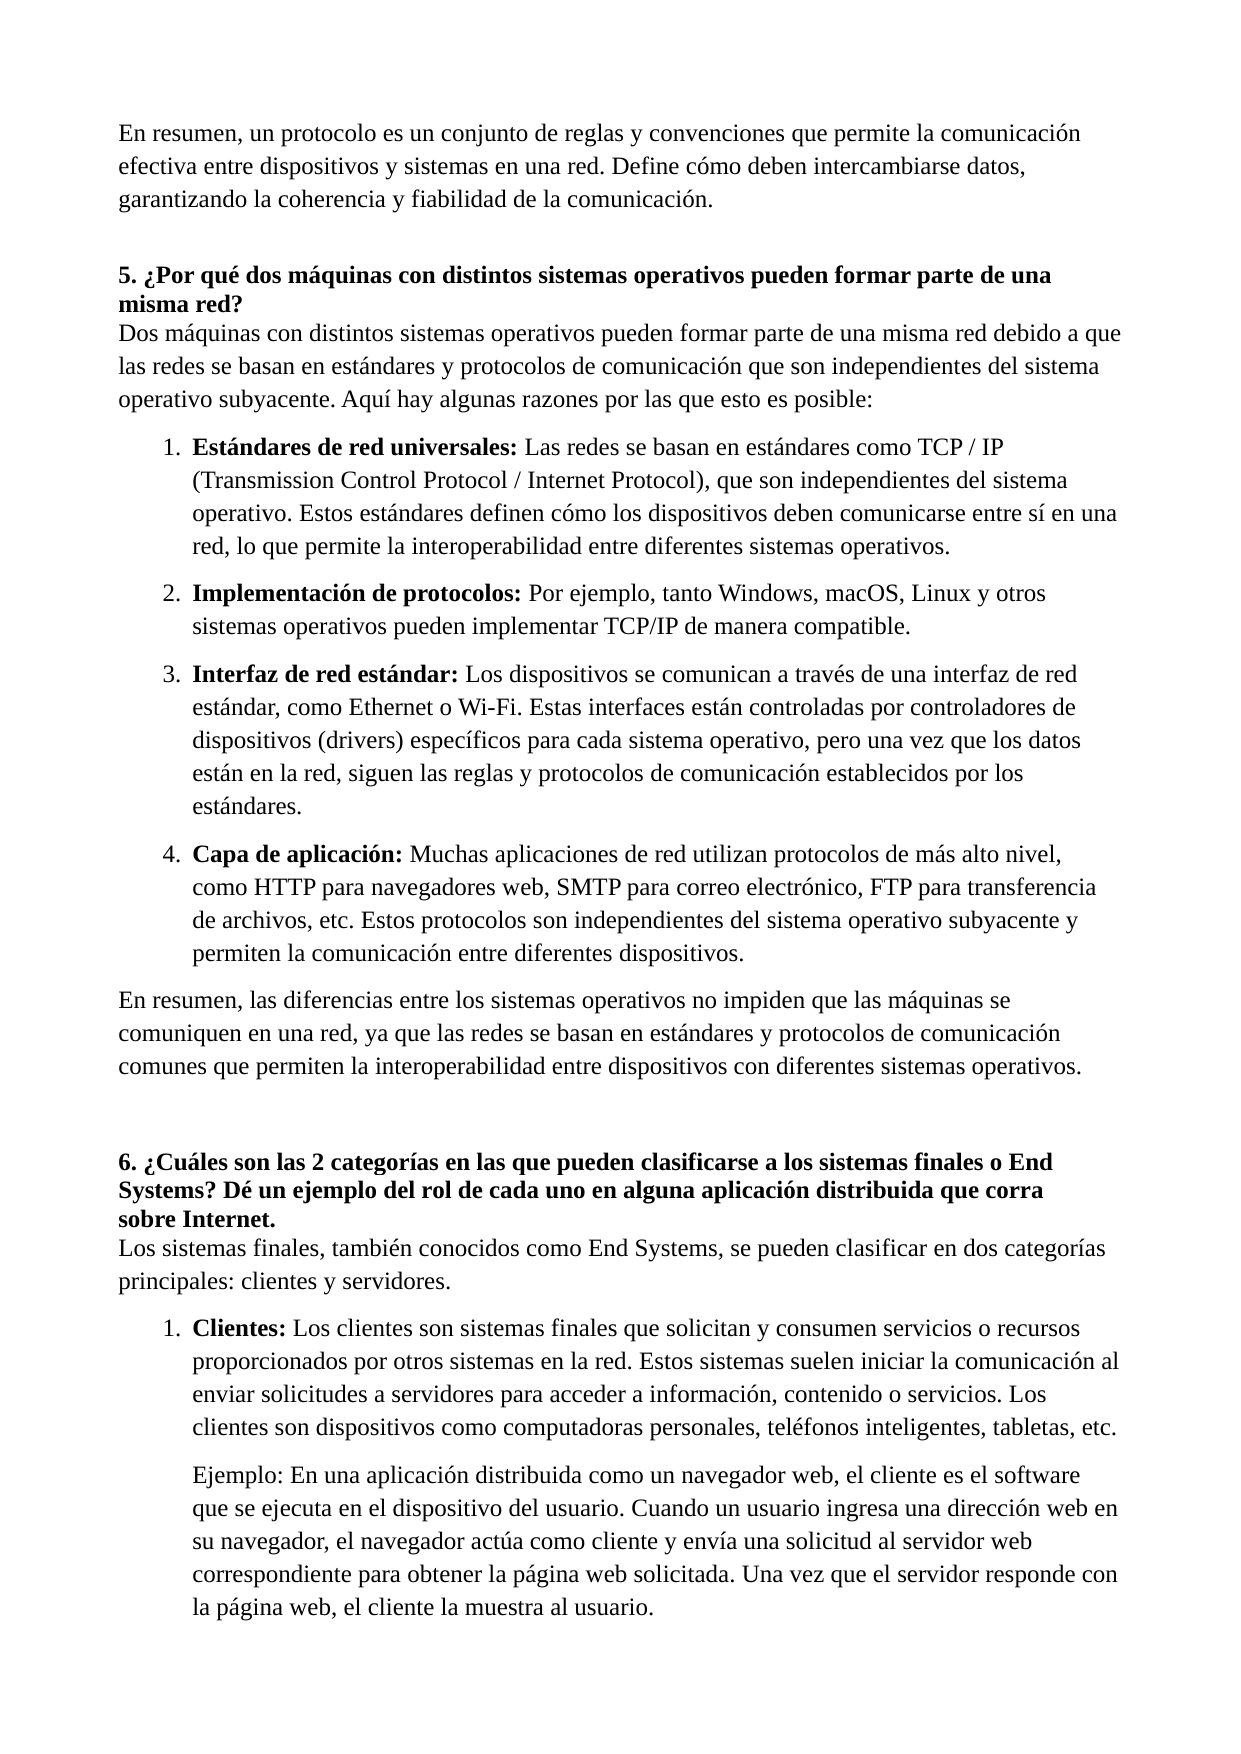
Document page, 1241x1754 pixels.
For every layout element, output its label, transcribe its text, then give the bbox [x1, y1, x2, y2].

list Implementación de protocolos: Por ejemplo, tanto Windows, macOS, Linux y otros sistemas operativos pueden implementar TCP/IP de manera compatible. [162, 578, 1122, 640]
text misma red? [118, 289, 1122, 318]
text 6. ¿Cuáles son las 2 categorías en las que pueden clasificarse a los sistemas finales o End [118, 1147, 1122, 1175]
list Estándares de red universales: Las redes se basan en estándares como TCP / IP (Transmission Control Protocol / Internet Protocol), que son independientes del sistema operativo. Estos estándares definen cómo los dispositivos deben comunicarse entre sí en una red, lo que permite la interoperabilidad entre diferentes sistemas operativos. [162, 432, 1122, 559]
text Los sistemas finales, también conocidos como End Systems, se pueden clasificar en dos categorías principales: clientes y servidores. [118, 1233, 1122, 1294]
text Dos máquinas con distintos sistemas operativos pueden formar parte de una misma red debido a que las redes se basan en estándares y protocolos de comunicación que son independientes del sistema operativo subyacente. Aquí hay algunas razones por las que esto es posible: [118, 318, 1122, 413]
list Capa de aplicación: Muchas aplicaciones de red utilizan protocolos de más alto nivel, como HTTP para navegadores web, SMTP para correo electrónico, FTP para transferencia de archivos, etc. Estos protocolos son independientes del sistema operativo subyacente y permiten la comunicación entre diferentes dispositivos. [162, 839, 1122, 966]
text Systems? Dé un ejemplo del rol de cada uno en alguna aplicación distribuida que corra [118, 1175, 1122, 1204]
list Interfaz de red estándar: Los dispositivos se comunican a través de una interfaz de red estándar, como Ethernet o Wi-Fi. Estas interfaces están controladas por controladores de dispositivos (drivers) específicos para cada sistema operativo, pero una vez que los datos están en la red, siguen las reglas y protocolos de comunicación establecidos por los estándares. [162, 659, 1122, 820]
text En resumen, un protocolo es un conjunto de reglas y convenciones que permite la comunicación efectiva entre dispositivos y sistemas en una red. Define cómo deben intercambiarse datos, garantizando la coherencia y fiabilidad de la comunicación. [118, 118, 1122, 213]
list Ejemplo: En una aplicación distribuida como un navegador web, el cliente es el software que se ejecuta en el dispositivo del usuario. Cuando un usuario ingresa una dirección web en su navegador, el navegador actúa como cliente y envía una solicitud al servidor web correspondiente para obtener la página web solicitada. Una vez que el servidor responde con la página web, el cliente la muestra al usuario. [162, 1460, 1122, 1621]
text En resumen, las diferencias entre los sistemas operativos no impiden que las máquinas se comuniquen en una red, ya que las redes se basan en estándares y protocolos de comunicación comunes que permiten la interoperabilidad entre dispositivos con diferentes sistemas operativos. [118, 985, 1122, 1080]
text 5. ¿Por qué dos máquinas con distintos sistemas operativos pueden formar parte de una [118, 261, 1122, 289]
text sobre Internet. [118, 1204, 1122, 1233]
list Clientes: Los clientes son sistemas finales que solicitan y consumen servicios o recursos proporcionados por otros sistemas en la red. Estos sistemas suelen iniciar la comunicación al enviar solicitudes a servidores para acceder a información, contenido o servicios. Los clientes son dispositivos como computadoras personales, teléfonos inteligentes, tabletas, etc. [162, 1313, 1122, 1441]
